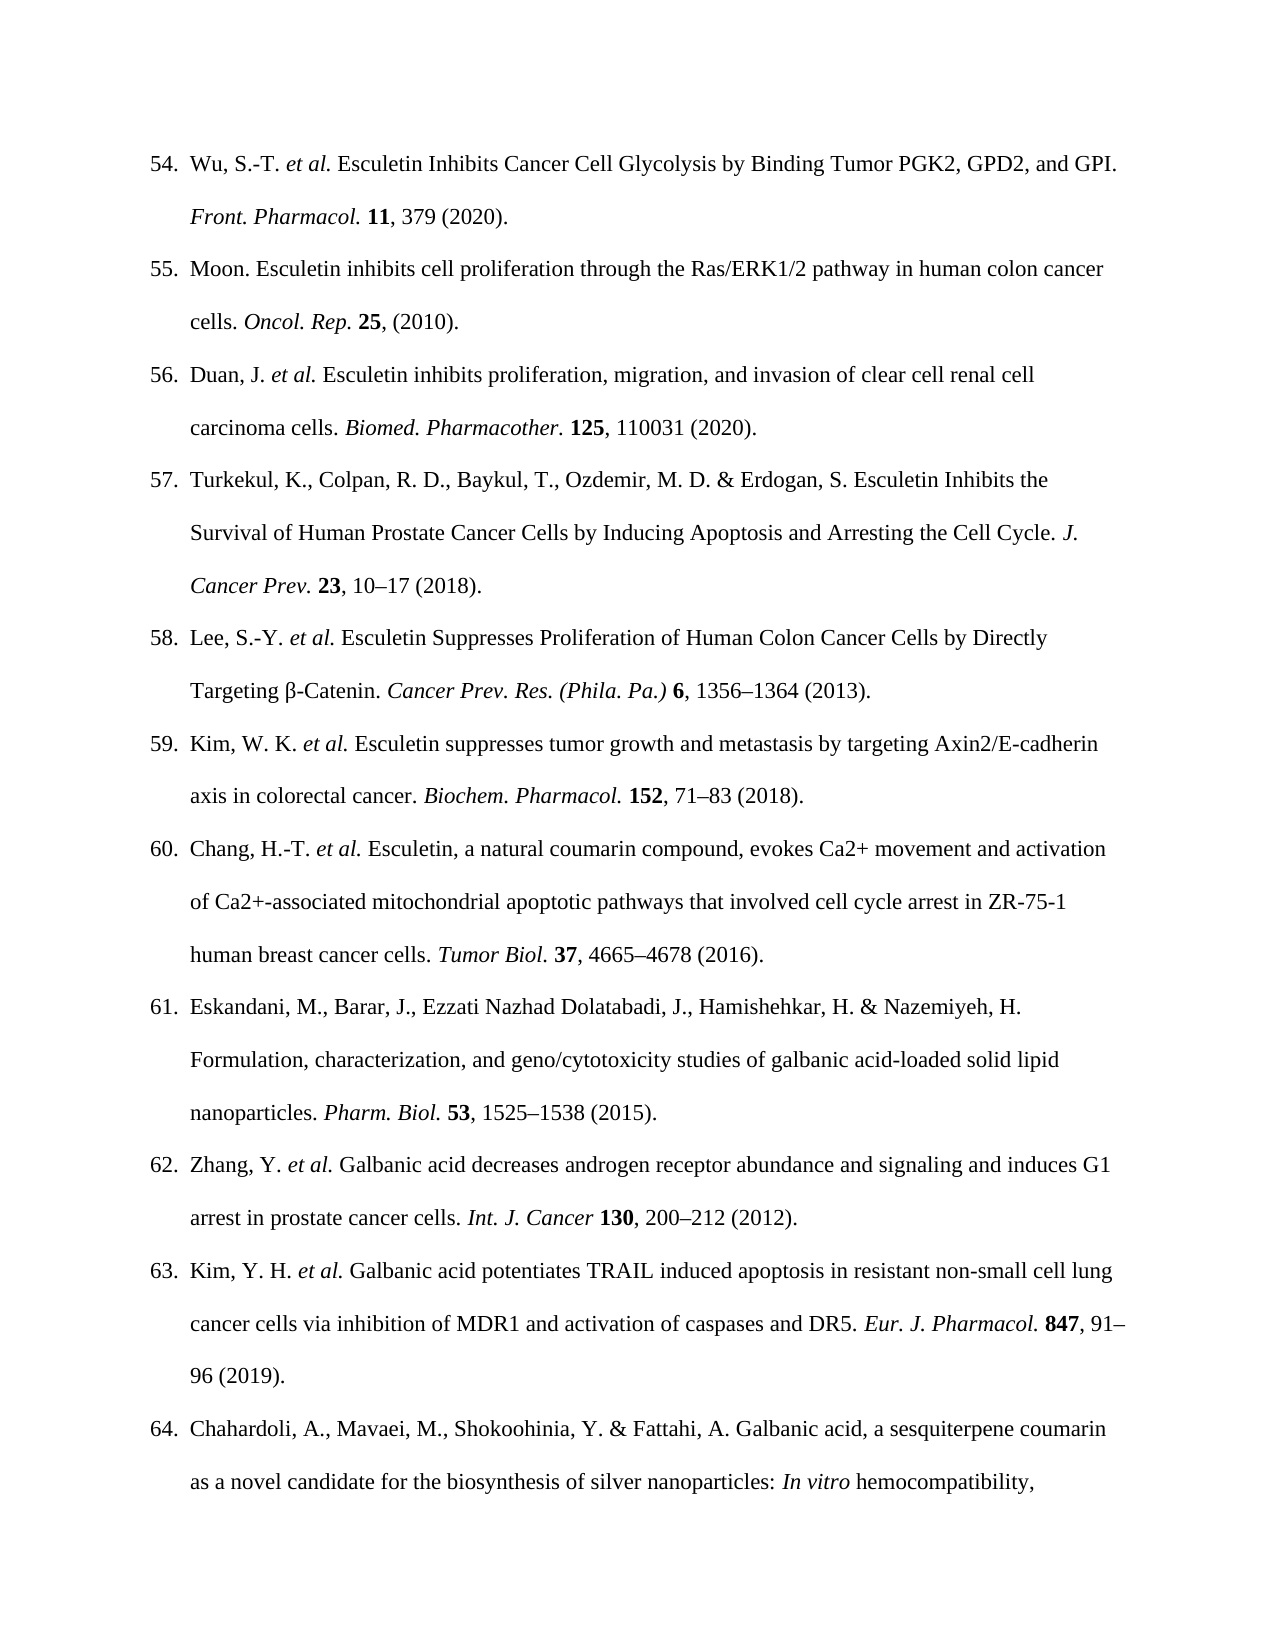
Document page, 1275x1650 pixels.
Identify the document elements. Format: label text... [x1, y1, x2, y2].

text 58. Lee, S.-Y. et al. Esculetin Suppresses Proliferation of Human Colon Cancer Cells by Directly Targeting β-Catenin. Cancer Prev. Res. (Phila. Pa.) 6, 1356–1364 (2013). [150, 624, 1125, 703]
text 54. Wu, S.-T. et al. Esculetin Inhibits Cancer Cell Glycolysis by Binding Tumor PGK2, GPD2, and GPI. Front. Pharmacol. 11, 379 (2020). [150, 150, 1125, 229]
text 63. Kim, Y. H. et al. Galbanic acid potentiates TRAIL induced apoptosis in resistant non-small cell lung cancer cells via inhibition of MDR1 and activation of caspases and DR5. Eur. J. Pharmacol. 847, 91–96 (2019). [150, 1257, 1125, 1389]
text 62. Zhang, Y. et al. Galbanic acid decreases androgen receptor abundance and signaling and induces G1 arrest in prostate cancer cells. Int. J. Cancer 130, 200–212 (2012). [150, 1151, 1125, 1231]
text 56. Duan, J. et al. Esculetin inhibits proliferation, migration, and invasion of clear cell renal cell carcinoma cells. Biomed. Pharmacother. 125, 110031 (2020). [150, 361, 1125, 440]
text 59. Kim, W. K. et al. Esculetin suppresses tumor growth and metastasis by targeting Axin2/E-cadherin axis in colorectal cancer. Biochem. Pharmacol. 152, 71–83 (2018). [150, 730, 1125, 809]
text 60. Chang, H.-T. et al. Esculetin, a natural coumarin compound, evokes Ca2+ movement and activation of Ca2+-associated mitochondrial apoptotic pathways that involved cell cycle arrest in ZR-75-1 human breast cancer cells. Tumor Biol. 37, 4665–4678 (2016). [150, 835, 1125, 967]
text 61. Eskandani, M., Barar, J., Ezzati Nazhad Dolatabadi, J., Hamishehkar, H. & Nazemiyeh, H. Formulation, characterization, and geno/cytotoxicity studies of galbanic acid-loaded solid lipid nanoparticles. Pharm. Biol. 53, 1525–1538 (2015). [150, 993, 1125, 1125]
text 57. Turkekul, K., Colpan, R. D., Baykul, T., Ozdemir, M. D. & Erdogan, S. Esculetin Inhibits the Survival of Human Prostate Cancer Cells by Inducing Apoptosis and Arresting the Cell Cycle. J. Cancer Prev. 23, 10–17 (2018). [150, 466, 1125, 598]
text 64. Chahardoli, A., Mavaei, M., Shokoohinia, Y. & Fattahi, A. Galbanic acid, a sesquiterpene coumarin as a novel candidate for the biosynthesis of silver nanoparticles: In vitro hemocompatibility, [150, 1415, 1125, 1494]
text 55. Moon. Esculetin inhibits cell proliferation through the Ras/ERK1/2 pathway in human colon cancer cells. Oncol. Rep. 25, (2010). [150, 255, 1125, 334]
